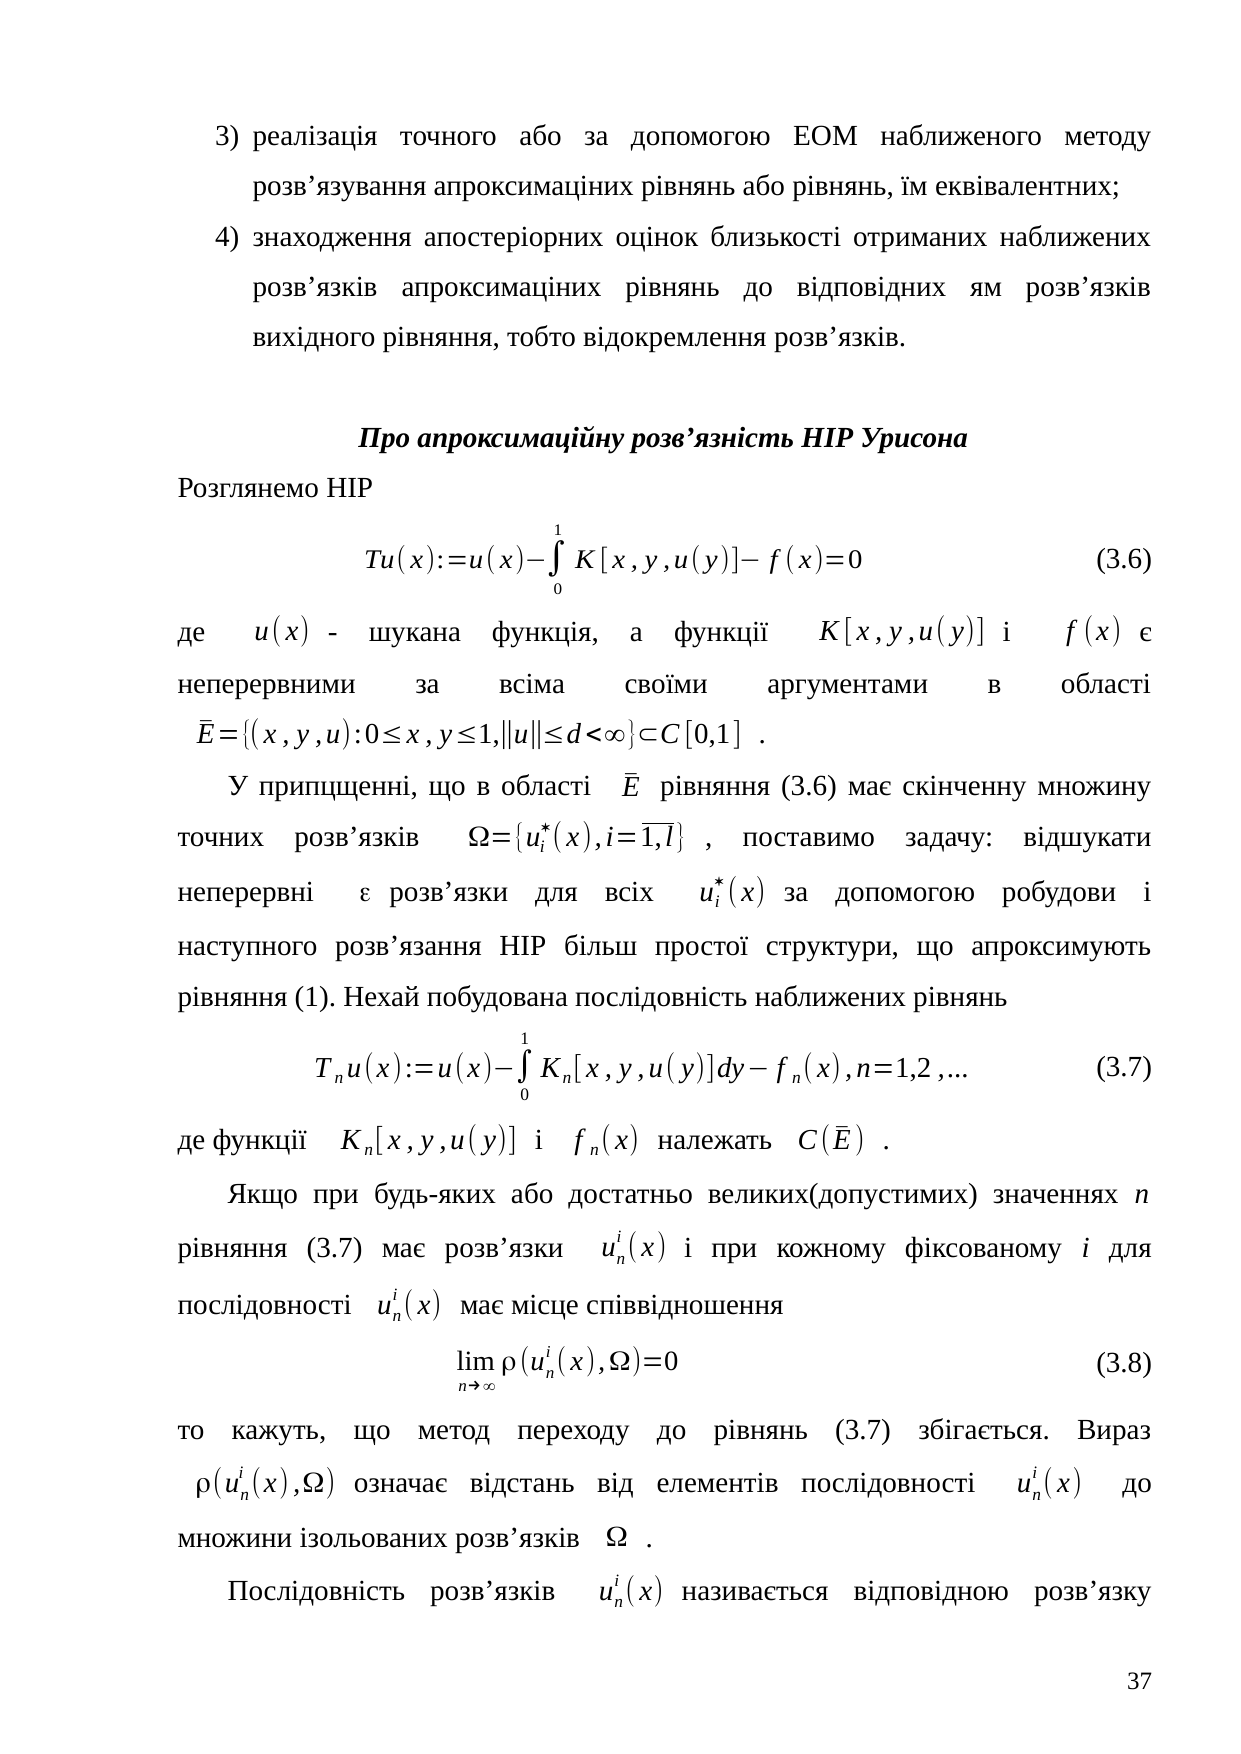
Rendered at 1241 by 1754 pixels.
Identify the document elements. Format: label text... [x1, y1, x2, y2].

text Якщо при будь-яких або достатньо великих(допустимих) значеннях n рівняння (3.7) має розв’язки і при кожному фіксованому i для послідовності має місце співвідношення [177, 1177, 1152, 1325]
text то кажуть, що метод переходу до рівнянь (3.7) збігається. Вираз означає відстань від елементів послідовності до множини ізольованих розв’язків . [177, 1412, 1152, 1554]
text Про апроксимаційну розв’язність НІР Урисона [177, 420, 1152, 453]
text де функції і належать . [177, 1122, 1152, 1160]
text де - шукана функція, а функції і є неперервними за всіма своїми аргументами в області . [177, 614, 1152, 752]
text (3.8) [177, 1342, 1152, 1396]
text Послідовність розв’язків називається відповідною розв’язку якщо виконується умова [177, 1571, 1152, 1611]
text Розглянемо НІР [177, 470, 1152, 504]
text (3.6) [177, 521, 1152, 597]
list реалізація точного або за допомогою ЕОМ наближеного методу розв’язування апроксимаціних рівнянь або рівнянь, їм еквівалентних; [215, 118, 1152, 202]
list знаходження апостеріорних оцінок близькості отриманих наближених розв’язків апроксимаціних рівнянь до відповідних ям розв’язків вихідного рівняння, тобто відокремлення розв’язків. [215, 219, 1152, 353]
text У припцщенні, що в області рівняння (3.6) має скінченну множину точних розв’язків , поставимо задачу: відшукати неперервні розв’язки для всіх за допомогою робудови і наступного розв’язання НІР більш простої структури, що апроксимують рівняння (1). Нехай побудована послідовність наближених рівнянь [177, 768, 1152, 1012]
text (3.7) [177, 1029, 1152, 1105]
